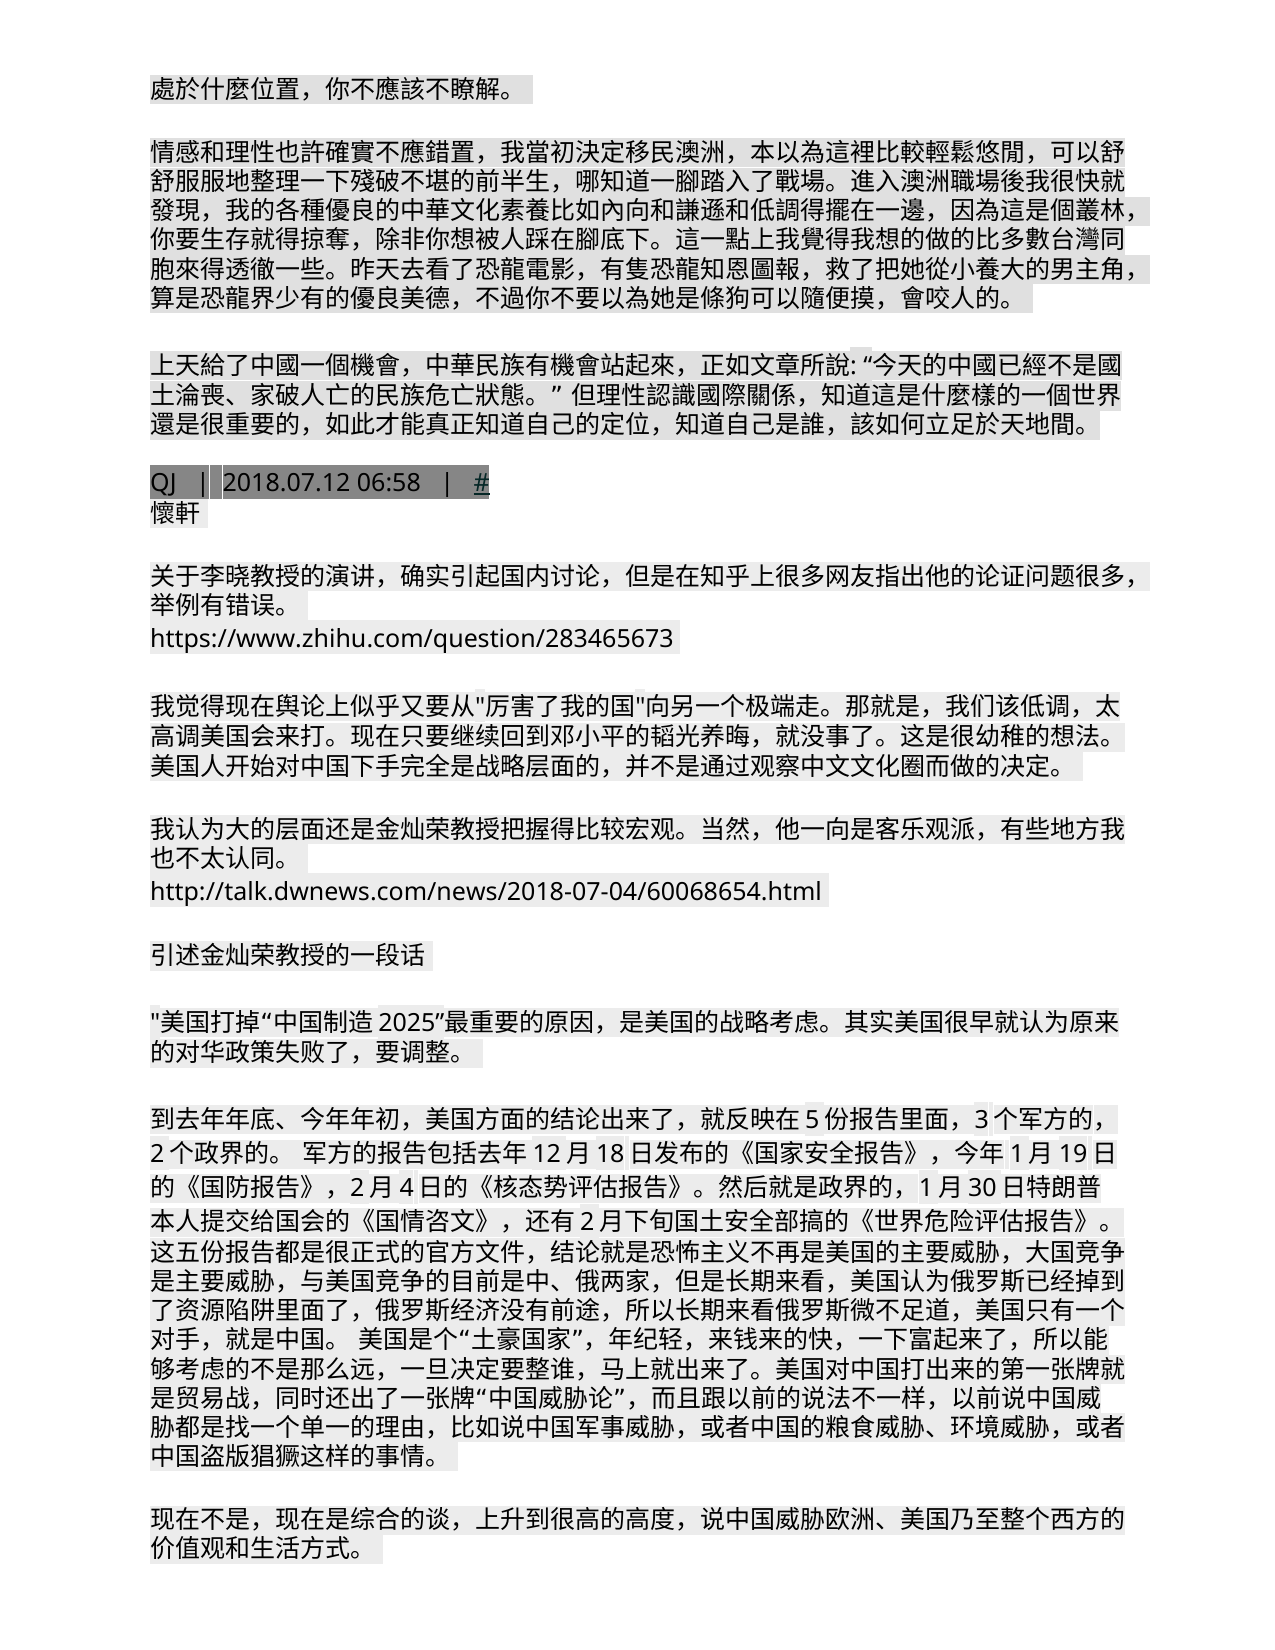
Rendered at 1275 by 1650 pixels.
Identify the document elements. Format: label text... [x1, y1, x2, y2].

text 懷軒 关于李晓教授的演讲，确实引起国内讨论，但是在知乎上很多网友指出他的论证问题很多，举例有错误。 https://www.zhihu.com/question/283465673 我觉得现在舆论上似乎又要从"厉害了我的国"向另一个极端走。那就是，我们该低调，太高调美国会来打。现在只要继续回到邓小平的韬光养晦，就没事了。这是很幼稚的想法。美国人开始对中国下手完全是战略层面的，并不是通过观察中文文化圈而做的决定。 我认为大的层面还是金灿荣教授把握得比较宏观。当然，他一向是客乐观派，有些地方我也不太认同。 http://talk.dwnews.com/news/2018-07-04/60068654.html 引述金灿荣教授的一段话 "美国打掉“中国制造2025”最重要的原因，是美国的战略考虑。其实美国很早就认为原来的对华政策失败了，要调整。 到去年年底、今年年初，美国方面的结论出来了，就反映在5份报告里面，3个军方的，2个政界的。 军方的报告包括去年12月18日发布的《国家安全报告》，今年1月19日的《国防报告》，2月4日的《核态势评估报告》。然后就是政界的，1月30日特朗普本人提交给国会的《国情咨文》，还有2月下旬国土安全部搞的《世界危险评估报告》。 这五份报告都是很正式的官方文件，结论就是恐怖主义不再是美国的主要威胁，大国竞争是主要威胁，与美国竞争的目前是中、俄两家，但是长期来看，美国认为俄罗斯已经掉到了资源陷阱里面了，俄罗斯经济没有前途，所以长期来看俄罗斯微不足道，美国只有一个对手，就是中国。 美国是个“土豪国家”，年纪轻，来钱来的快，一下富起来了，所以能够考虑的不是那么远，一旦决定要整谁，马上就出来了。美国对中国打出来的第一张牌就是贸易战，同时还出了一张牌“中国威胁论”，而且跟以前的说法不一样，以前说中国威胁都是找一个单一的理由，比如说中国军事威胁，或者中国的粮食威胁、环境威胁，或者中国盗版猖獗这样的事情。 现在不是，现在是综合的谈，上升到很高的高度，说中国威胁欧洲、美国乃至整个西方的价值观和生活方式。 美国现在骂中国的话都是20年前中国骂美国的话。美国说中国在国际秩序上是修正主义者，然后具体下来在亚洲搞霸权主义，在非洲搞新殖民主义，在拉美搞新帝国主义，在西方搞文化渗透。这个相当于什么？相当于你们单位的领导对你有意见，然后经济上找个理由扣你奖金，开会的时候经常点你的名，破坏你的人迹关系，孤立你。 这就是美国的两张牌，用“中国威胁论”败坏你的形象，孤立你；发动贸易战在经济上整你。 那么美国对中国的这种定位和现在应对中国的措施，意味着什么？意味着中美关系进入到很复杂、很困难的阶段，所以过去30年中国学界、舆论界老用原中国副总理、已故外交家钱其琛的话，说“中美关系好不到哪里去，也坏不到哪里去”，现在必须改了。现在这个话要这么说：中美关系好不到哪里去，那是肯定的；中美关系坏不到哪里去，那是未见得的。 所以现在中美关系要比以前更难以维护，要更精心的来维护，所以大家要做好准备。" [150, 499, 1125, 1564]
text QJ | 2018.07.12 06:58 | # [150, 465, 1125, 499]
text 懷軒貼的這篇李曉教授和之前的王孟源先生的文章，我覺得只要是華人，黑頭髮黑眼睛黃皮膚的應該都要好好讀一下，專業內容方面我無法評論，因為是徹底外行，除此之外我覺得我可以有一些認同和疑慮的空間，特別是李曉教授這一篇 (王孟源先生的文章我完全認同)。原因是他提到一些中美之間社會和學生教育及素養問題。講到中美，如果把範圍再稍微調整和凝聚一下，我覺得可以把華人社會和西方人社會在這方面比一比。有句話說我們的未來掌握在年輕人手裡，這話應該是不假。作為一個生命週期前半、整整四十年在台灣這樣一個封閉反智、價值與道德完全混亂的小島長大的人，我其實不敢說一個年輕生命該如何如何，因為為了生存，我和絕大多數人一樣，只能接受一種夾著尾巴看世界的生活觀，直到兩年前出了國，真正見了世界，才對許多事有了真正比較清晰的見解，特別是關於年輕一代。 我在澳洲工作的地方，是一個所謂的硬體創新孵化器 (hardware incubator)，這種機構是針對本地的硬體新創公司開辦，一個輔佐角色，類似台灣的"育成中心"或"創客空間"，多半有政府支持，提供辦公空間和各種軟硬體設施，形成一種社群，推動整體社會的硬體製造發展。這類機構的設計源自西方，但現在中國也有很多，特別是深圳和廣州一帶，去年去了趟中國，兩個禮拜內參訪了二十幾個相關的機構，印象深刻。當我們談到製造或所謂”中國製造2025”的宏願，那我們的想像可能落在各種高深的研究機構或製造工廠，但真正的關鍵卻還是在這些硬體研發的社群，因為這些就是未來的種子，就是年輕人發揮他們智力和精力的真正競爭戰場。 我工作的地方，出沒的幾乎全是二十多歲的年輕人，大多是機械、電機、工業設計相關科系畢業的學生，最常見的是昆士蘭科技大學 (簡稱QUT) 和昆士蘭大學 (簡稱UQ)，前者大概相當於台灣的台科大，後者大概相當於台大，不過兩個學校的水平都比台灣好上一些。除了本地人，也有一些是其他國家的團隊，再加上澳洲本來就民族眾多，因此在這裡工作經常會有種聯合國的感覺，不時會聽到三四種不同的語言此起彼落。我有一個幸運的地方是一開始就身兼要職，是參與空間創立的核心人員之一，而且要負責對所有會員進行教育訓練，因此除了英文進步之外，還有機會親身接觸和觀察這些年輕一代的個性和想法，再加上我另一方面對中國版本的理解和觀察，在心中比較一番後，慢慢便形成了自己的想法。 華人年輕人和西方年輕人，在許多地方差距非常巨大，簡直是大到不可思議。西方年輕人在各種知識與行事能力作風，包括工作細節與時間管理上，相當糟糕，完全沒辦法恭唯。當然那是和華人相比。別說別的，就說基本的數學能力，我的數學夠差了，大學聯考時數學只考了 13 分 (那一年全台平均好像是 70 分)，以為自己夠低了，相不到一山還有一山低，和澳洲名校的學生一比，我可能還好上一截，原因未知。這是題外話，我要說的是許多西方年輕人所謂的新創團隊，在我看根本就是註定失敗的，因為他們想要研發的東西可能在淘寶上早就已經是氾濫成災的玩具，但出於一種自大及文化/語言隔閡，他們可能完全不知道自己的斤兩，很敢說而且很敢做，明明一個很落後的想法或設計，也能理直氣壯地四處吹噓推廣，非常好笑。另外西方年輕一代相當狂妄，完全不懂得敬老尊賢，我說的不僅是道德上的，而且是知識和專業上的，西方孩子傾向鬥爭推倒既有的積累，自己學自己幹，而不懂得怎麼虛心向長輩學習和請益，對年紀超過四十歲的人基本上沒有敬意，他們認為你老了過氣了，該把發言權讓位給我了，不管你說什麼做什麼，他基本上不放在眼裡的。這個心態在社會裡四處可見，不只這個圈子。還好我看起來娃娃臉，而且身居要職，要不然整個公司其實就我一個華人，若非地位重要，這些傻 B 恐怕根本懶得理我。 我在澳洲學到的第一個真正的英文單字叫作 dodgy，意思是很不靠譜，隨時會出狀況的意思，英國人美國人不常用這字，但澳洲人經常掛口邊，因為他們自己也知道自己很 dodgy。 我上面這些批評聽起很刺耳，但其實也正是一種誇獎。我慢慢發現，這樣一種所謂自信和獨立的精神 (先不論它們到底配不配得上這兩個詞)，在西方人身上比比皆是，講起話來大言不慚、理直氣壯。反觀華人同胞，李曉教授的文章裡說道: “不論在我上課提問時，很多同學不敢正視我的眼睛，目光所到之處他們基本上都是放下眼簾，好像他不看我我就看不到他一樣。沒有問題意識，提不出問題，也自然缺乏自主選擇能力，這是個惡性循環。具有學習能力的人，能夠獨立思考的人，也一定是擁有自主選擇能力的人，自然是創新能力很強的人。” 這一點，我是非常有感覺的。華人的這一性格在澳洲社會似乎有被放大的感覺，不管是中國人或台灣人，不管是留學生或土生土長的第二代，我經常有種相同的感覺。最近來了一男一女兩個中國的實習生，很安靜，我常看著他們，想問他們對各種事物有什麼想法或見解，可是我發現很難對話，因為他們不會像西方人那樣主動，甚至帶點侵略性地去詢問和討論，只會被動等你丟球給他接，而且不敢直視你，經常冷場。這性格講好聽是謙遜和低調，算是優點，但如果你到了戰場還要內向和謙遜和低調，那恐怕會十分不利。 相比台灣同胞，中國同胞私下講話有時底氣很夠，大概因為科技和經濟提升了，動不動就一副厲害了我的國。民族自信是很好的，可是民族病識感卻也很重要，你在這世界上究竟處於什麼位置，你不應該不瞭解。 情感和理性也許確實不應錯置，我當初決定移民澳洲，本以為這裡比較輕鬆悠閒，可以舒舒服服地整理一下殘破不堪的前半生，哪知道一腳踏入了戰場。進入澳洲職場後我很快就發現，我的各種優良的中華文化素養比如內向和謙遜和低調得擺在一邊，因為這是個叢林，你要生存就得掠奪，除非你想被人踩在腳底下。這一點上我覺得我想的做的比多數台灣同胞來得透徹一些。昨天去看了恐龍電影，有隻恐龍知恩圖報，救了把她從小養大的男主角，算是恐龍界少有的優良美德，不過你不要以為她是條狗可以隨便摸，會咬人的。 上天給了中國一個機會，中華民族有機會站起來，正如文章所說: “今天的中國已經不是國土淪喪、家破人亡的民族危亡狀態。” 但理性認識國際關係，知道這是什麼樣的一個世界還是很重要的，如此才能真正知道自己的定位，知道自己是誰，該如何立足於天地間。 [150, 75, 1125, 440]
